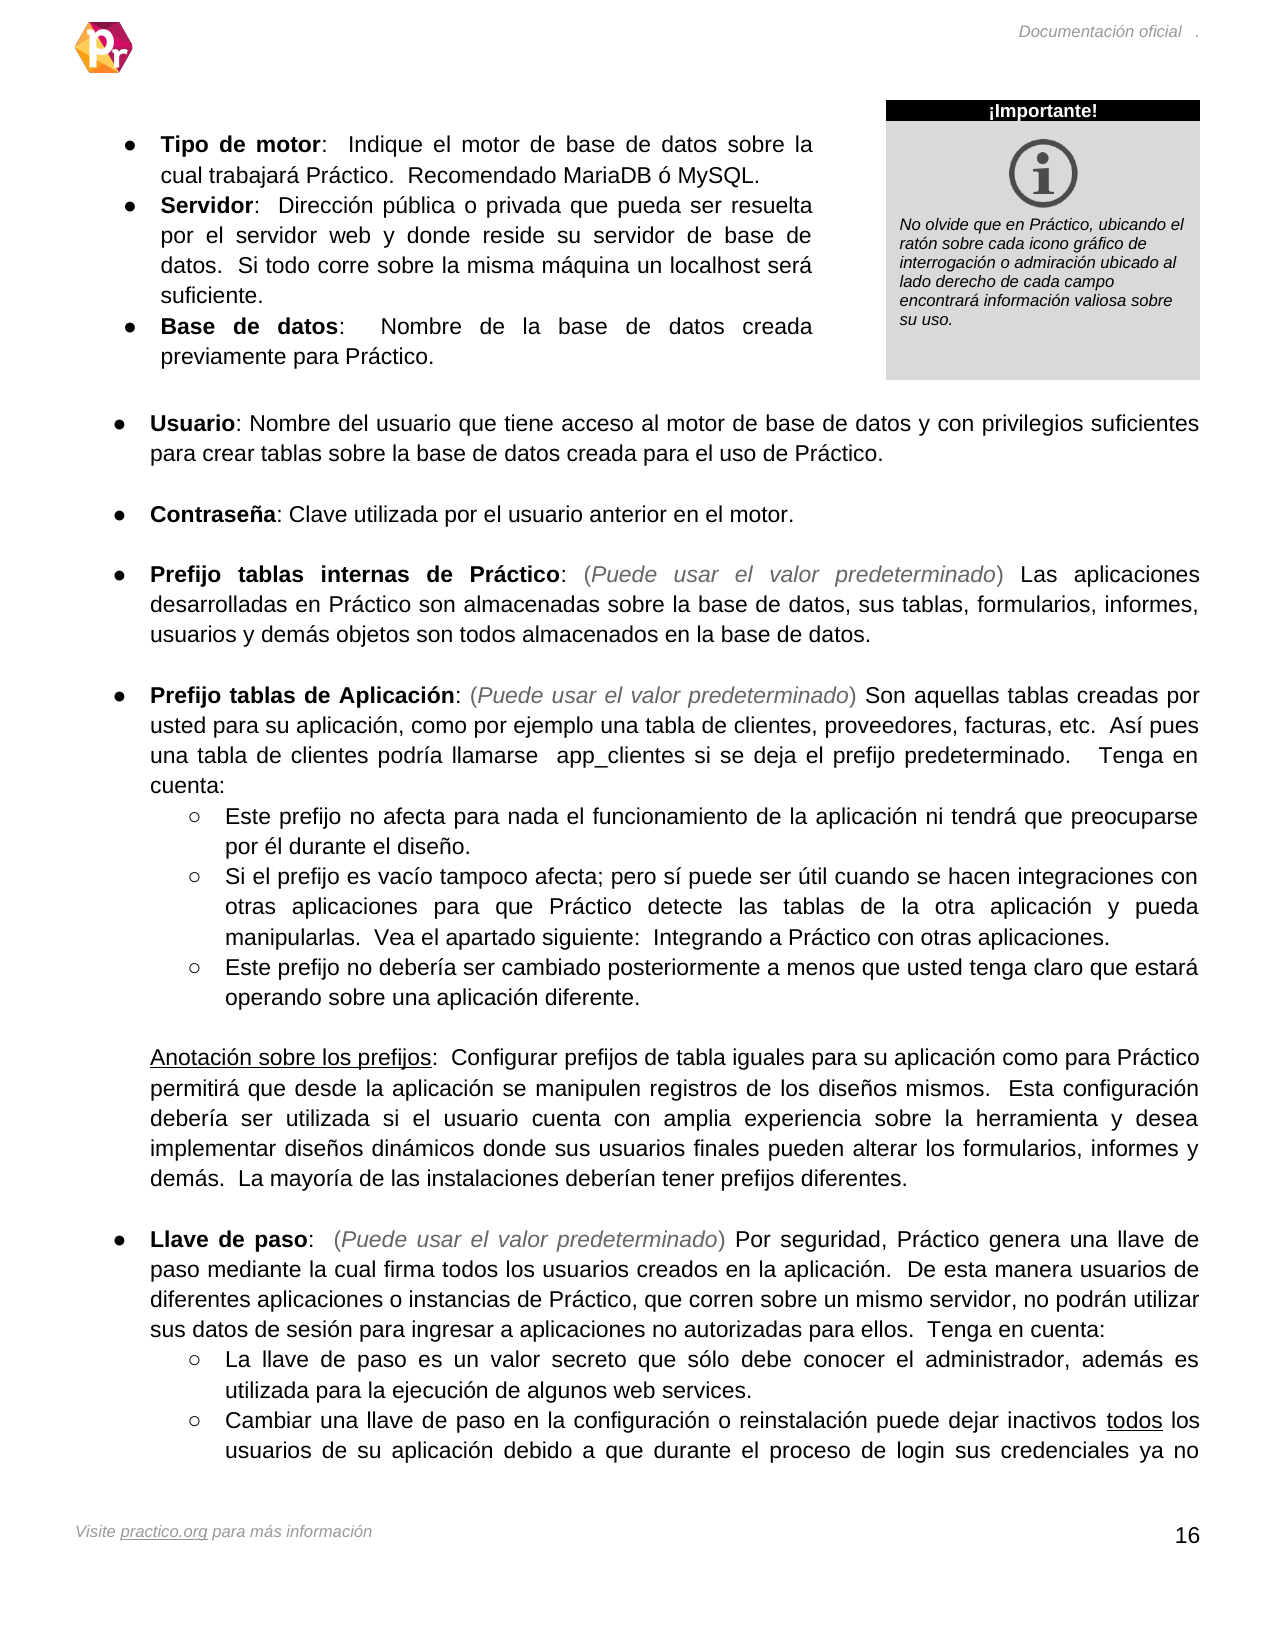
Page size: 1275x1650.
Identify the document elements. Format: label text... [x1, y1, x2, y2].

list La llave de paso es un valor secreto que sólo debe conocer el administrador, además es utilizada para la ejecución de algunos web services. [187, 1346, 1200, 1403]
picture [1001, 131, 1085, 215]
list Cambiar una llave de paso en la configuración o reinstalación puede dejar inactivos todos los usuarios de su aplicación debido a que durante el proceso de login sus credenciales ya no [187, 1407, 1200, 1463]
text Anotación sobre los prefijos: Configurar prefijos de tabla iguales para su aplicación como para Práctico permitirá que desde la aplicación se manipulen registros de los diseños mismos. Esta configuración debería ser utilizada si el usuario cuenta con amplia experiencia sobre la herramienta y desea implementar diseños dinámicos donde sus usuarios finales pueden alterar los formularios, informes y demás. La mayoría de las instalaciones deberían tener prefijos diferentes. [150, 1044, 1200, 1191]
list Prefijo tablas de Aplicación: (Puede usar el valor predeterminado) Son aquellas tablas creadas por usted para su aplicación, como por ejemplo una tabla de clientes, proveedores, facturas, etc. Así pues una tabla de clientes podría llamarse app_clientes si se deja el prefijo predeterminado. Tenga en cuenta: [112, 682, 1200, 799]
list Este prefijo no debería ser cambiado posteriormente a menos que usted tenga claro que estará operando sobre una aplicación diferente. [187, 954, 1200, 1010]
table_header ¡Importante! [886, 100, 1200, 121]
table_cell Tipo de motor: Indique el motor de base de datos sobre la cual trabajará Práctico. Recomendado MariaDB ó MySQL. Servidor: Dirección pública o privada que pueda ser resuelta por el servidor web y donde reside su servidor de base de datos. Si todo corre sobre la misma máquina un localhost será suficiente. Base de datos: Nombre de la base de datos creada previamente para Práctico. [75, 121, 886, 380]
picture [75, 22, 133, 73]
table_cell No olvide que en Práctico, ubicando el ratón sobre cada icono gráfico de interrogación o admiración ubicado al lado derecho de cada campo encontrará información valiosa sobre su uso. [886, 121, 1200, 380]
table_header [75, 100, 886, 121]
list Usuario: Nombre del usuario que tiene acceso al motor de base de datos y con privilegios suficientes para crear tablas sobre la base de datos creada para el uso de Práctico. [112, 410, 1200, 466]
list Llave de paso: (Puede usar el valor predeterminado) Por seguridad, Práctico genera una llave de paso mediante la cual firma todos los usuarios creados en la aplicación. De esta manera usuarios de diferentes aplicaciones o instancias de Práctico, que corren sobre un mismo servidor, no podrán utilizar sus datos de sesión para ingresar a aplicaciones no autorizadas para ellos. Tenga en cuenta: [112, 1226, 1200, 1342]
list Este prefijo no afecta para nada el funcionamiento de la aplicación ni tendrá que preocuparse por él durante el diseño. [187, 803, 1200, 859]
list Si el prefijo es vacío tampoco afecta; pero sí puede ser útil cuando se hacen integraciones con otras aplicaciones para que Práctico detecte las tablas de la otra aplicación y pueda manipularlas. Vea el apartado siguiente: Integrando a Práctico con otras aplicaciones. [187, 863, 1200, 950]
list Contraseña: Clave utilizada por el usuario anterior en el motor. [112, 501, 1200, 527]
list Prefijo tablas internas de Práctico: (Puede usar el valor predeterminado) Las aplicaciones desarrolladas en Práctico son almacenadas sobre la base de datos, sus tablas, formularios, informes, usuarios y demás objetos son todos almacenados en la base de datos. [112, 561, 1200, 648]
